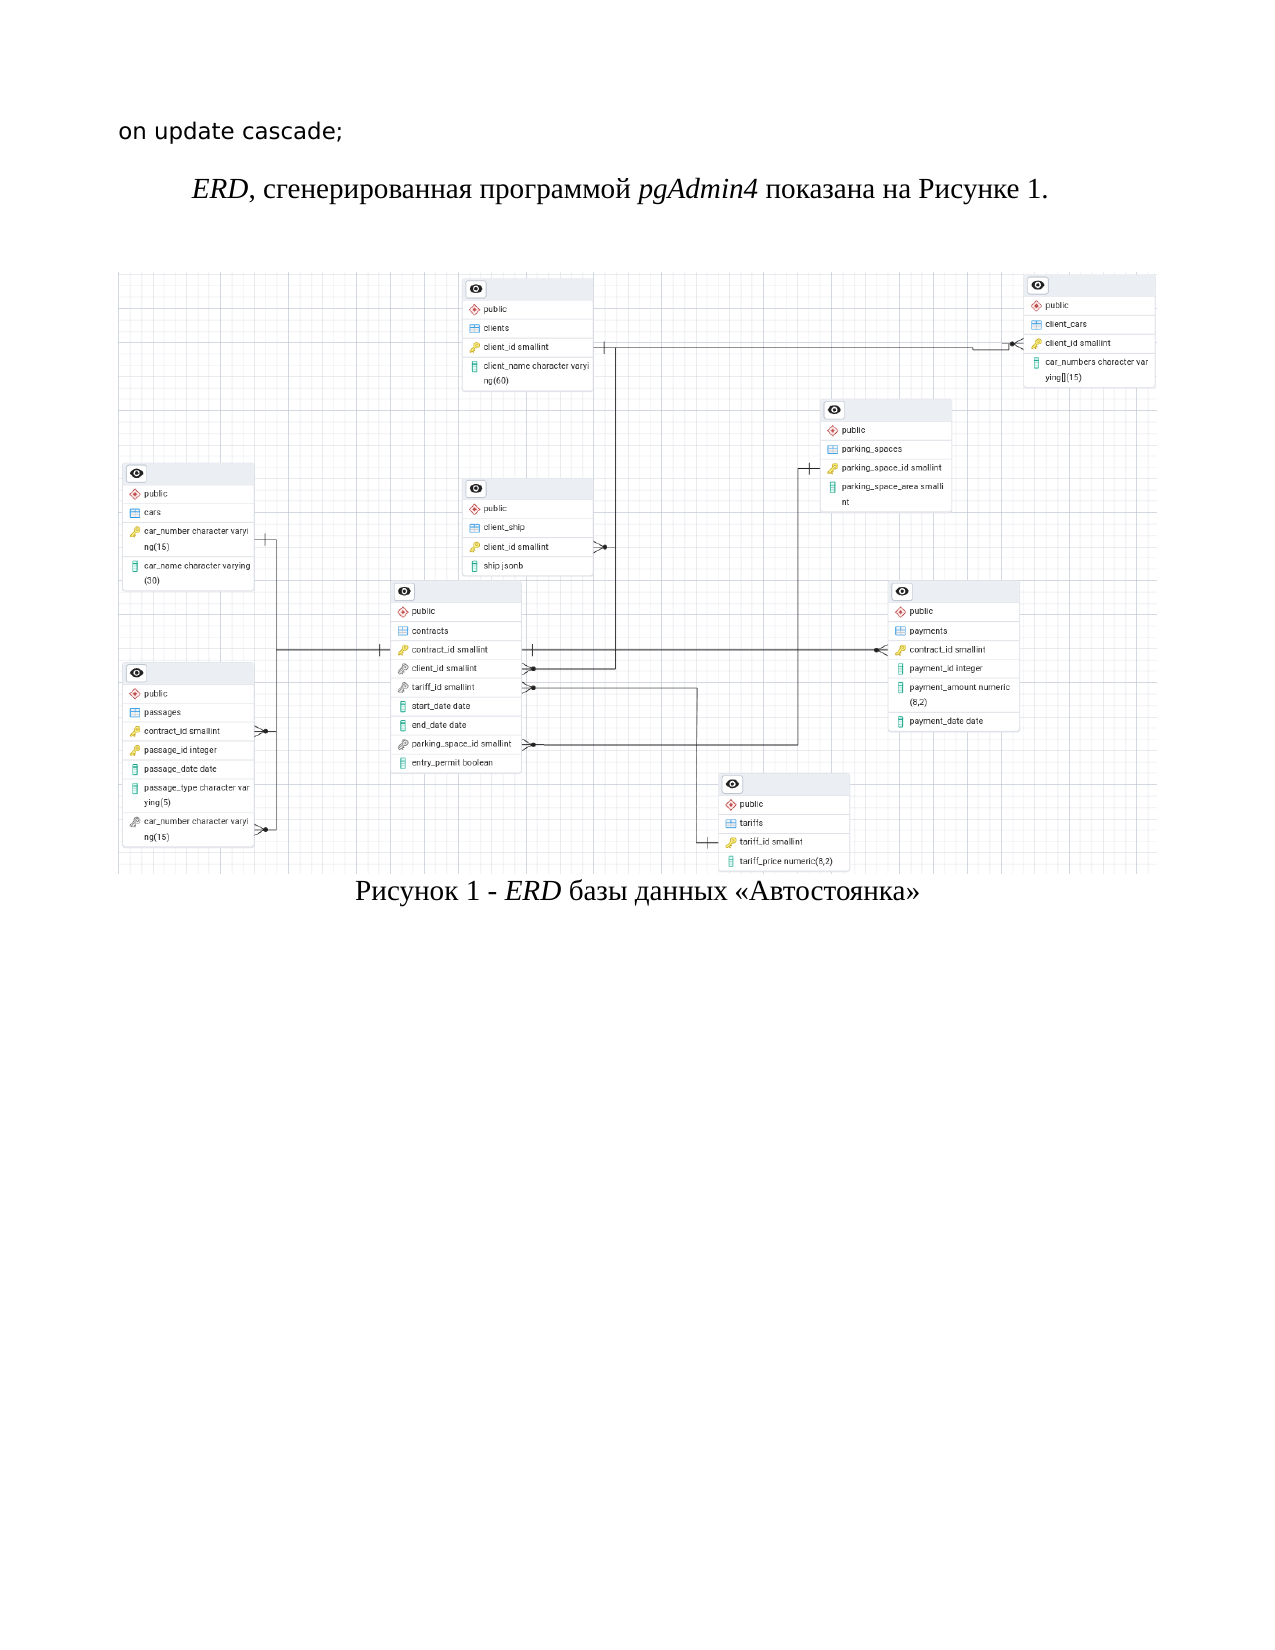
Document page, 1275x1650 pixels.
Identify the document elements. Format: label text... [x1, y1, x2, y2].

text on update cascade; [118, 118, 1157, 145]
text ERD, сгенерированная программой pgAdmin4 показана на Рисунке 1. [118, 171, 1157, 205]
text Рисунок 1 - ERD базы данных «Автостоянка» [118, 874, 1157, 907]
picture [118, 272, 1157, 874]
